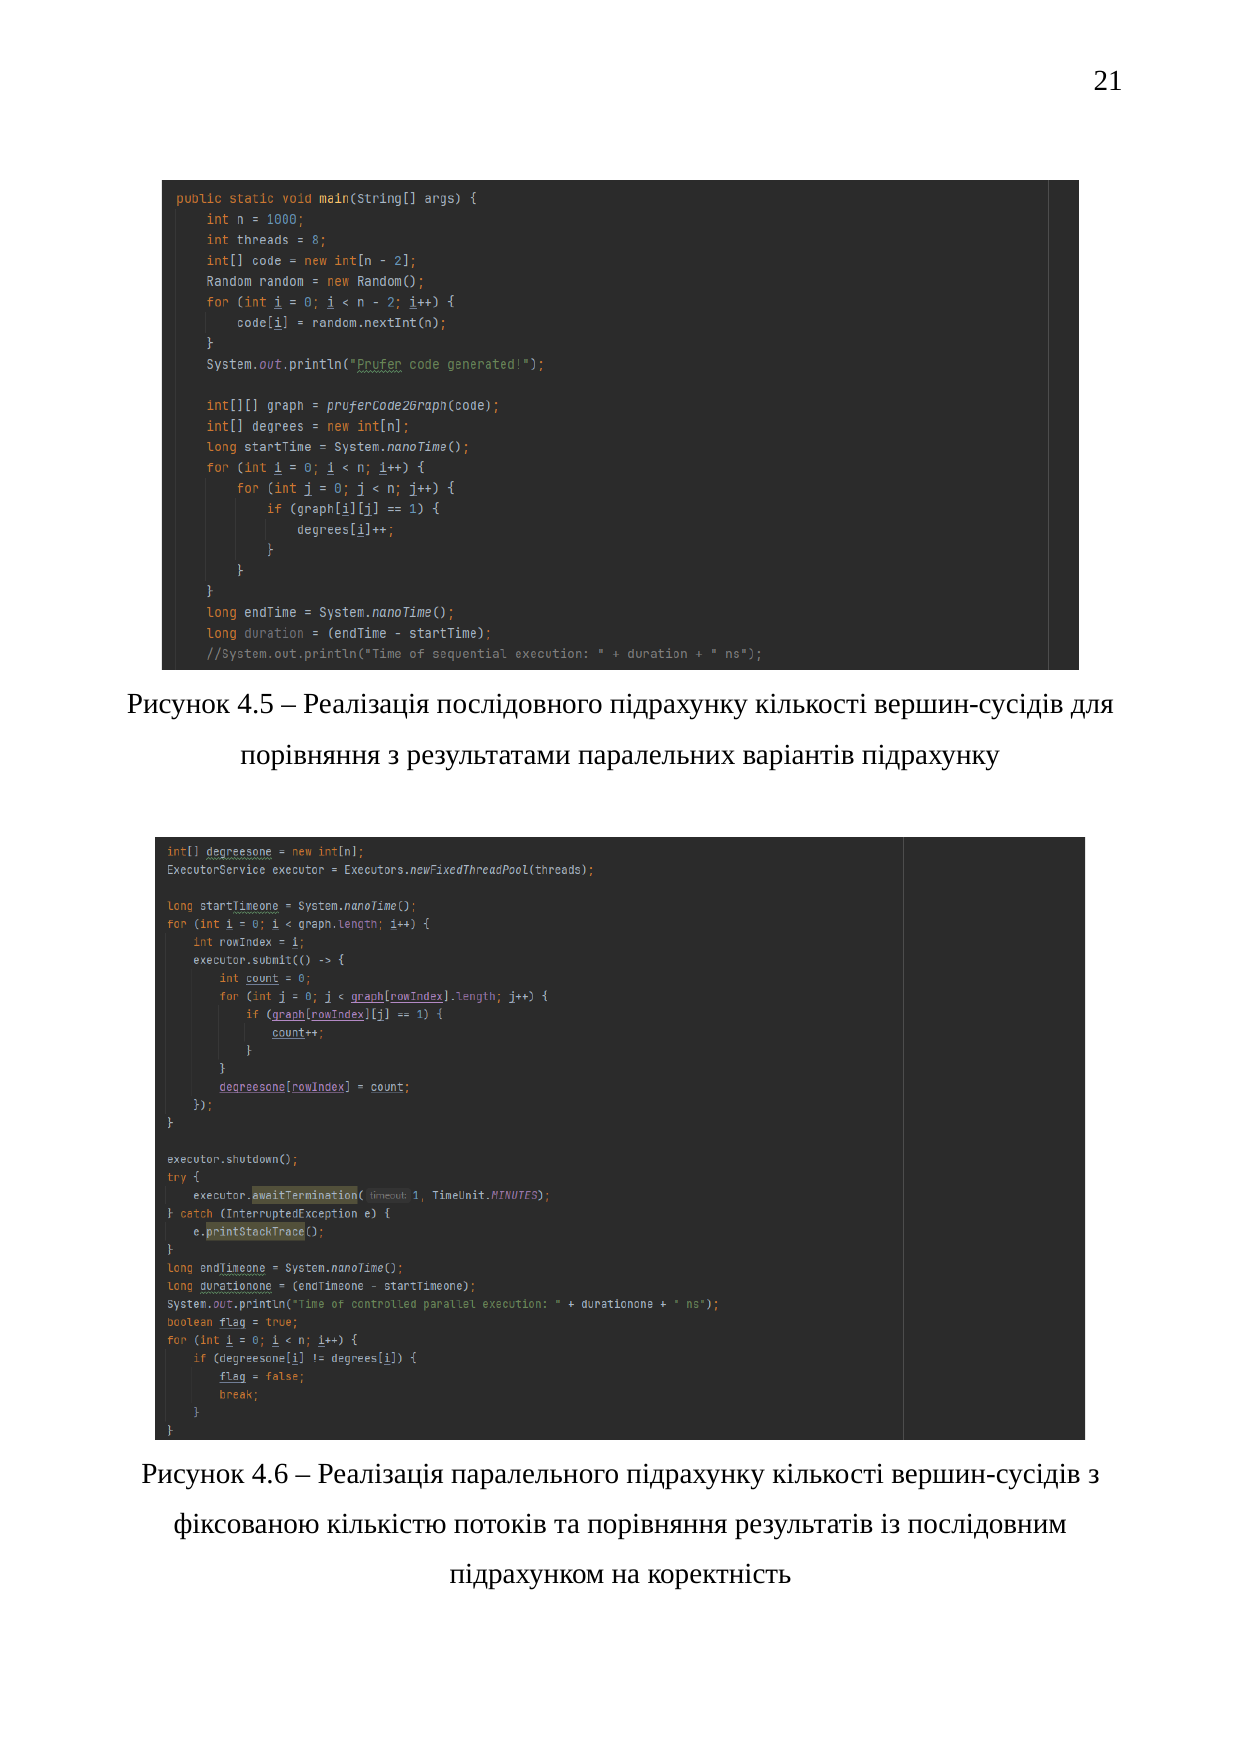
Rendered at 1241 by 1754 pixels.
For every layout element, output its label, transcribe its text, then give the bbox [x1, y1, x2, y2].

text Рисунок 4.6 – Реалізація паралельного підрахунку кількості вершин-сусідів з фіксованою кількістю потоків та порівняння результатів із послідовним підрахунком на коректність [118, 837, 1122, 1590]
text Рисунок 4.5 – Реалізація послідовного підрахунку кількості вершин-сусідів для порівняння з результатами паралельних варіантів підрахунку [118, 181, 1122, 770]
picture [155, 837, 1086, 1440]
picture [161, 180, 1079, 670]
